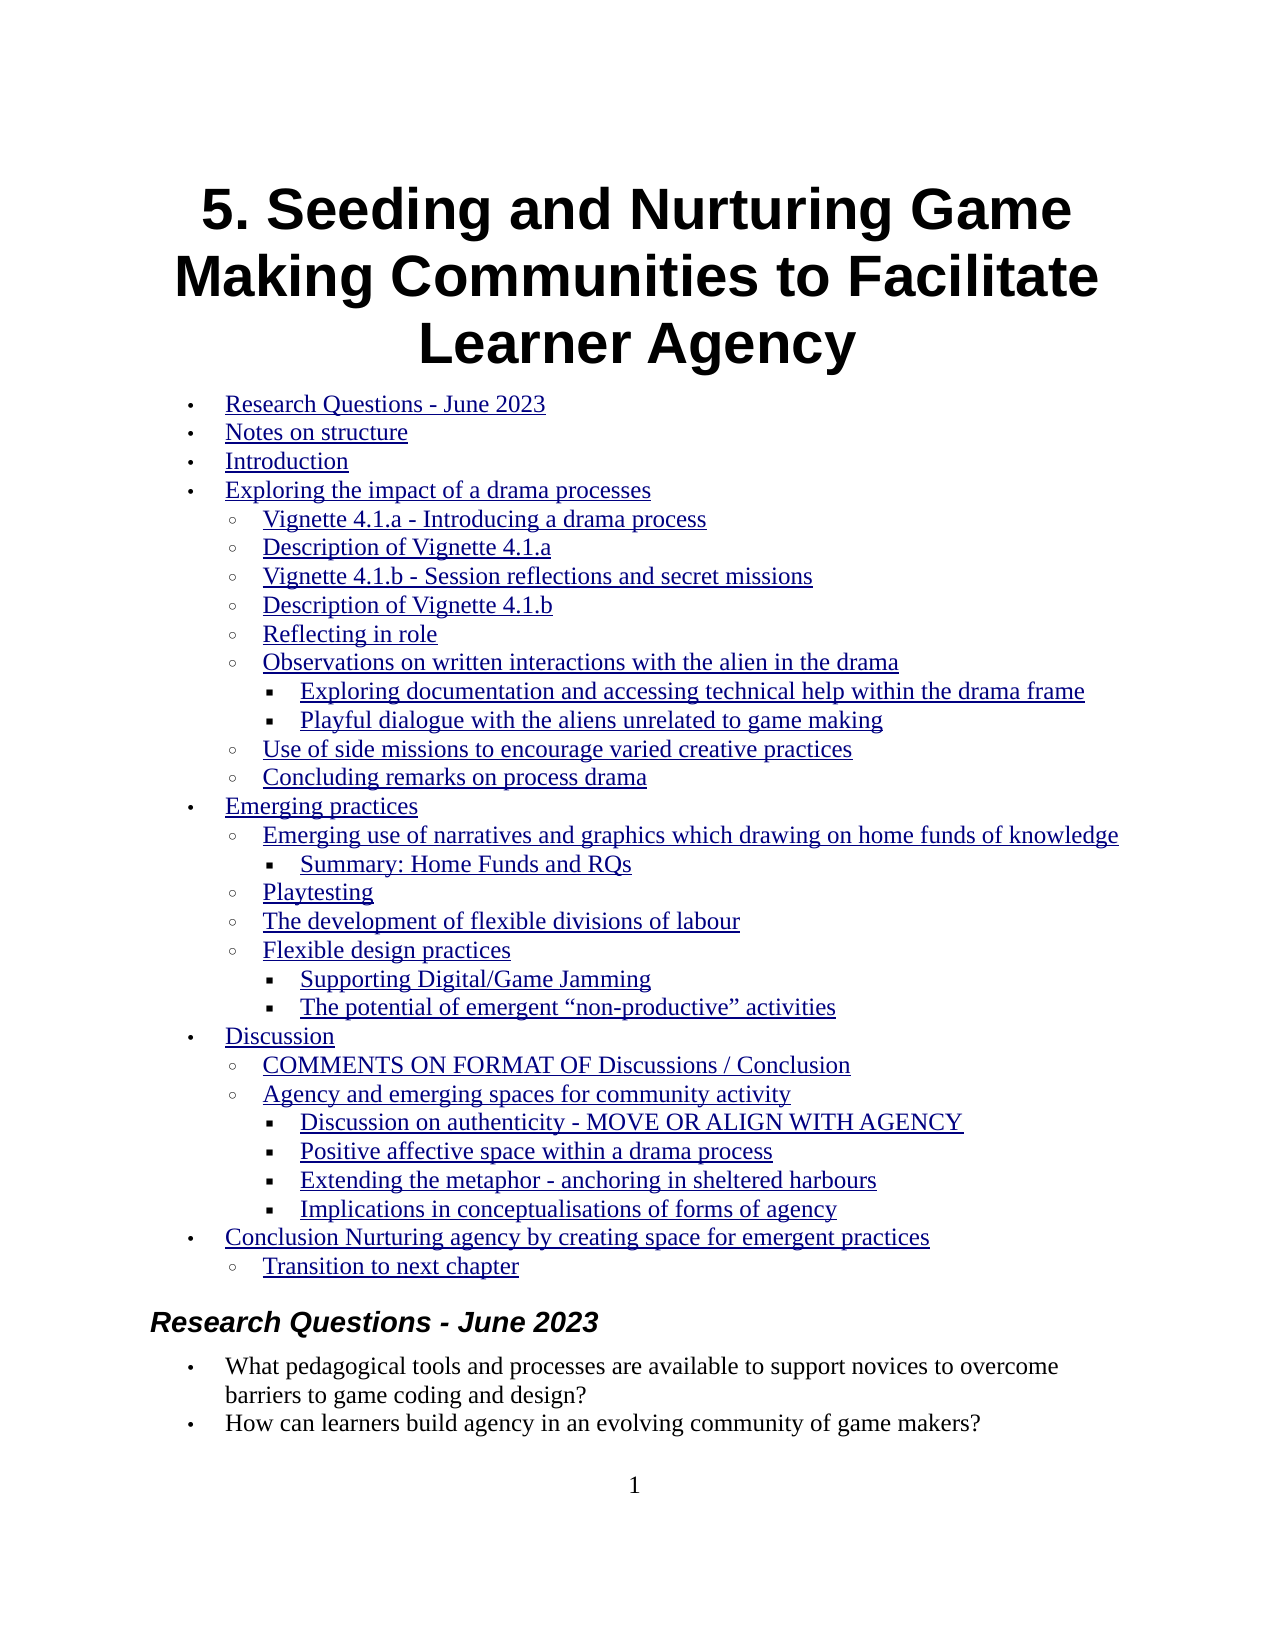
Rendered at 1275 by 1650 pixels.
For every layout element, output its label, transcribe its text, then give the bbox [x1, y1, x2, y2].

list The potential of emergent “non-productive” activities [262, 992, 1125, 1021]
list Implications in conceptualisations of forms of agency [262, 1194, 1125, 1222]
list COMMENTS ON FORMAT OF Discussions / Conclusion [225, 1050, 1125, 1079]
list Positive affective space within a drama process [262, 1136, 1125, 1165]
list Extending the metaphor - anchoring in sheltered harbours [262, 1165, 1125, 1194]
list How can learners build agency in an evolving community of game makers? [187, 1408, 1125, 1437]
list Concluding remarks on process drama [225, 762, 1125, 791]
list Emerging use of narratives and graphics which drawing on home funds of knowledge [225, 820, 1125, 849]
list Reflecting in role [225, 619, 1125, 647]
list What pedagogical tools and processes are available to support novices to overcome barriers to game coding and design? [187, 1351, 1125, 1408]
list Use of side missions to encourage varied creative practices [225, 734, 1125, 762]
list Description of Vignette 4.1.a [225, 532, 1125, 561]
list Conclusion Nurturing agency by creating space for emergent practices [187, 1222, 1125, 1251]
list Observations on written interactions with the alien in the drama [225, 647, 1125, 676]
list Vignette 4.1.a - Introducing a drama process [225, 504, 1125, 532]
list Exploring documentation and accessing technical help within the drama frame [262, 676, 1125, 705]
title 5. Seeding and Nurturing Game Making Communities to Facilitate Learner Agency [150, 175, 1125, 376]
list Vignette 4.1.b - Session reflections and secret missions [225, 561, 1125, 590]
list Transition to next chapter [225, 1251, 1125, 1280]
list Notes on structure [187, 417, 1125, 446]
list Research Questions - June 2023 [187, 389, 1125, 417]
list Flexible design practices [225, 935, 1125, 964]
list Playtesting [225, 877, 1125, 906]
subtitle Research Questions - June 2023 [150, 1305, 1125, 1338]
list Summary: Home Funds and RQs [262, 849, 1125, 877]
list Playful dialogue with the aliens unrelated to game making [262, 705, 1125, 734]
list Introduction [187, 446, 1125, 475]
list Discussion [187, 1021, 1125, 1050]
list Supporting Digital/Game Jamming [262, 964, 1125, 992]
list Discussion on authenticity - MOVE OR ALIGN WITH AGENCY [262, 1107, 1125, 1136]
list Description of Vignette 4.1.b [225, 590, 1125, 619]
list The development of flexible divisions of labour [225, 906, 1125, 935]
list Emerging practices [187, 791, 1125, 820]
list Exploring the impact of a drama processes [187, 475, 1125, 504]
list Agency and emerging spaces for community activity [225, 1079, 1125, 1107]
